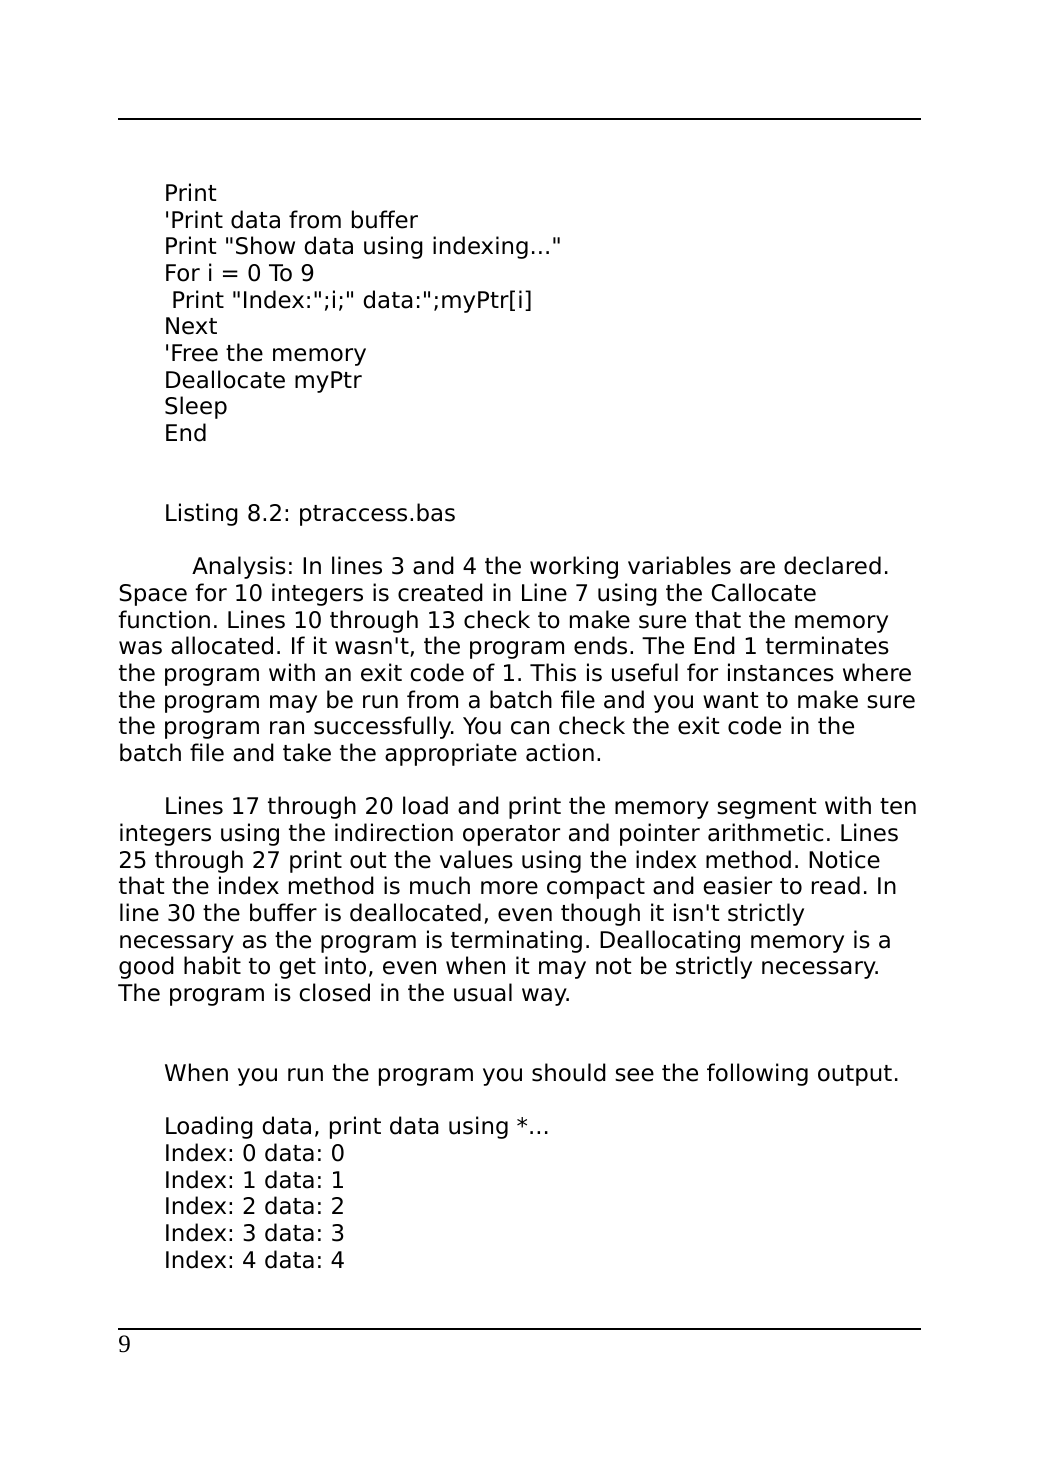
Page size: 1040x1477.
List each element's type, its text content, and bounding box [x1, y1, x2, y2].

text For i = 0 To 9 [118, 260, 921, 287]
text Print [118, 180, 921, 207]
text Lines 17 through 20 load and print the memory segment with ten integers using the indirection operator and pointer arithmetic. Lines 25 through 27 print out the values using the index method. Notice that the index method is much more compact and easier to read. In line 30 the buffer is deallocated, even though it isn't strictly necessary as the program is terminating. Deallocating memory is a good habit to get into, even when it may not be strictly necessary. The program is closed in the usual way. [118, 793, 921, 1007]
text Index: 4 data: 4 [118, 1247, 921, 1273]
text End [118, 420, 921, 447]
text Index: 2 data: 2 [118, 1193, 921, 1220]
text Loading data, print data using *... [118, 1113, 921, 1140]
text Next [118, 313, 921, 340]
text When you run the program you should see the following output. [118, 1060, 921, 1087]
text Sleep [118, 393, 921, 420]
text Index: 1 data: 1 [118, 1167, 921, 1193]
text 'Free the memory [118, 340, 921, 367]
text Index: 0 data: 0 [118, 1140, 921, 1167]
text Analysis: In lines 3 and 4 the working variables are declared. Space for 10 integers is created in Line 7 using the Callocate function. Lines 10 through 13 check to make sure that the memory was allocated. If it wasn't, the program ends. The End 1 terminates the program with an exit code of 1. This is useful for instances where the program may be run from a batch file and you want to make sure the program ran successfully. You can check the exit code in the batch file and take the appropriate action. [118, 553, 921, 767]
text Deallocate myPtr [118, 367, 921, 393]
text 'Print data from buffer [118, 207, 921, 233]
text Index: 3 data: 3 [118, 1220, 921, 1247]
text Print "Show data using indexing..." [118, 233, 921, 260]
text Print "Index:";i;" data:";myPtr[i] [118, 287, 921, 313]
text Listing 8.2: ptraccess.bas [118, 500, 921, 527]
